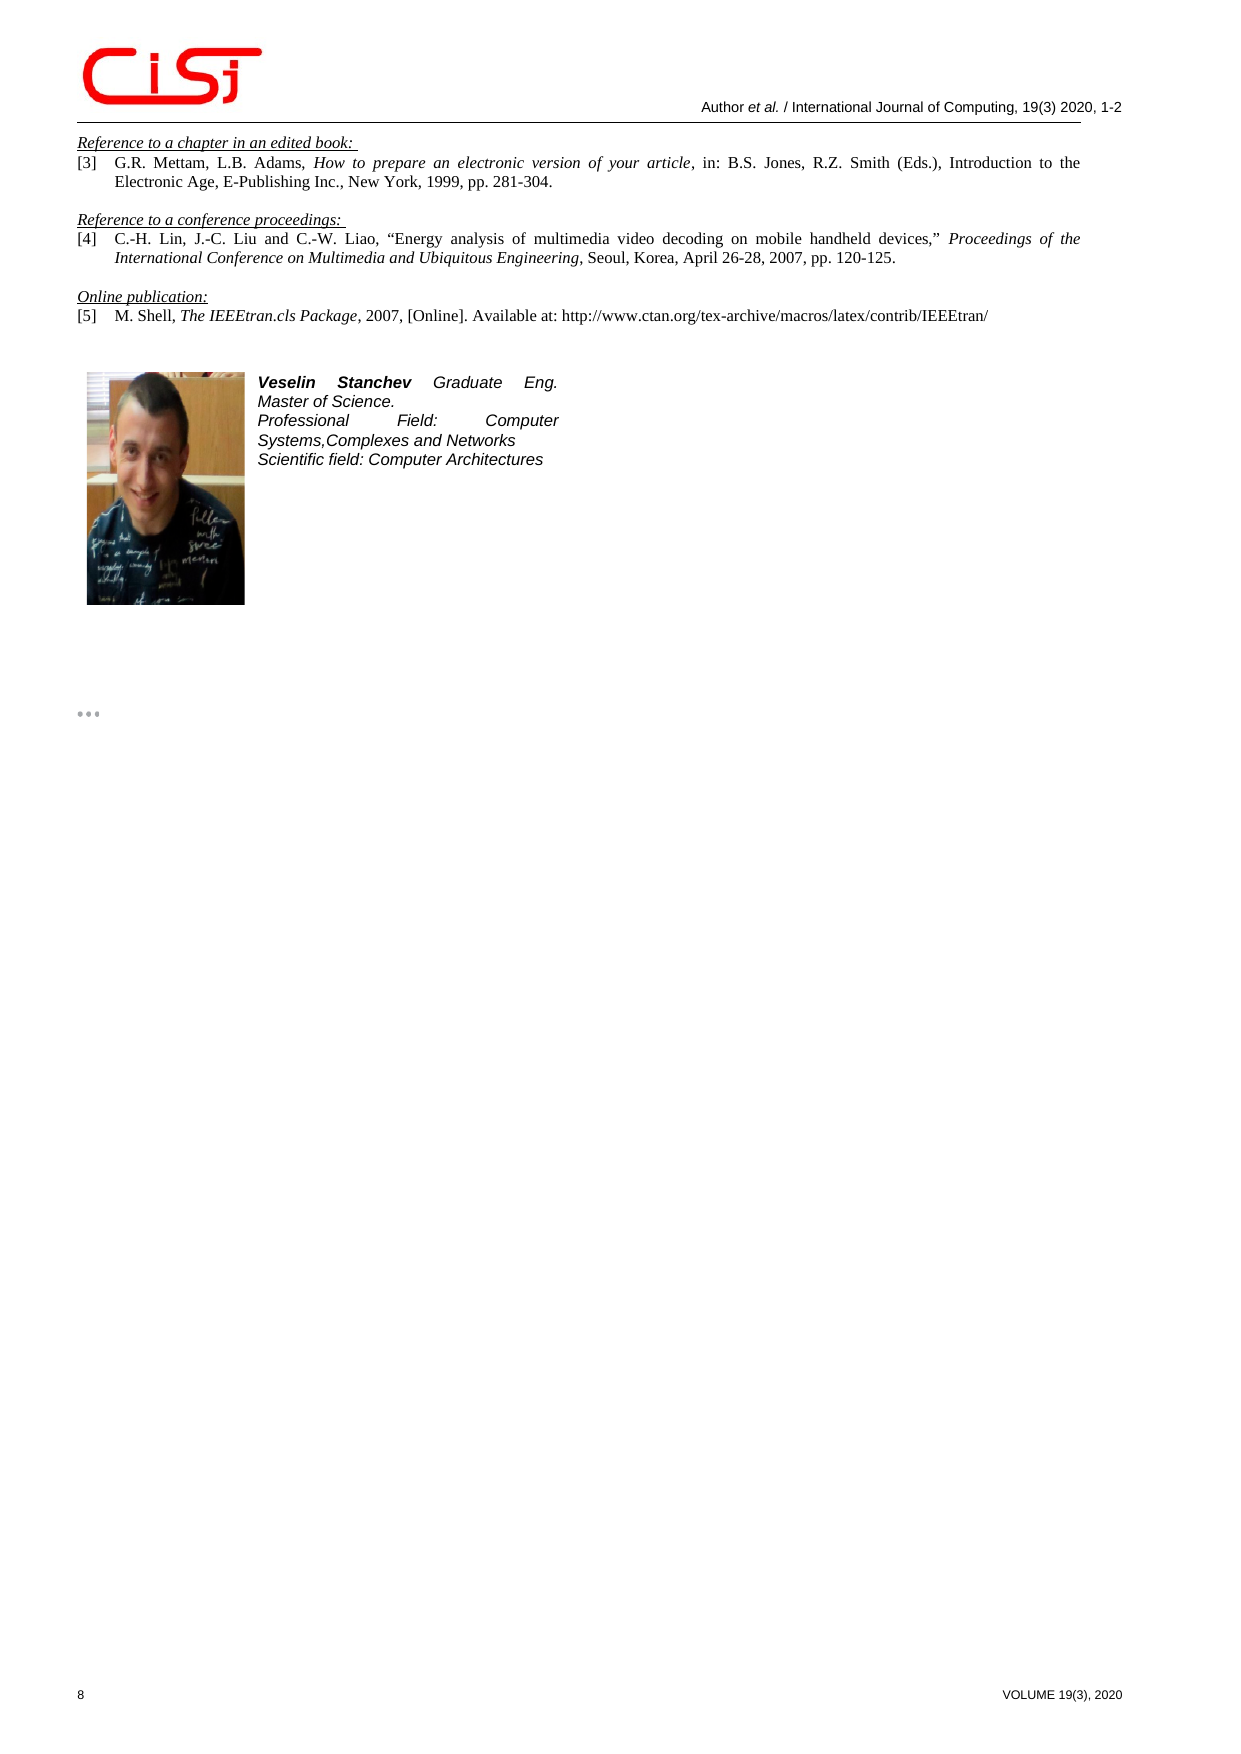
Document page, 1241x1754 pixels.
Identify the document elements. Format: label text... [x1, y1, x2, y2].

text Reference to a conference proceedings: [77, 210, 1081, 229]
text [3] G.R. Mettam, L.B. Adams, How to prepare an electronic version of your article, in: B.S. Jones, R.Z. Smith (Eds.), Introduction to the Electronic Age, E-Publishing Inc., New York, 1999, pp. 281-304. [77, 152, 1081, 191]
table_header [77, 652, 254, 681]
table_header Veselin Stanchev Graduate Eng. Master of Science. Professional Field: Computer Systems,Complexes and Networks Scientific field: Computer Architectures [254, 373, 561, 633]
picture [77, 709, 100, 720]
table_header [77, 373, 254, 633]
text [4] C.-H. Lin, J.-C. Liu and C.-W. Liao, “Energy analysis of multimedia video decoding on mobile handheld devices,” Proceedings of the International Conference on Multimedia and Ubiquitous Engineering, Seoul, Korea, April 26-28, 2007, pp. 120-125. [77, 229, 1081, 267]
text [5] M. Shell, The IEEEtran.cls Package, 2007, [Online]. Available at: http://www.ctan.org/tex-archive/macros/latex/contrib/IEEEtran/ [77, 306, 1081, 325]
picture [86, 372, 245, 605]
table_header [254, 652, 561, 681]
picture [77, 37, 267, 113]
text Online publication: [77, 287, 1081, 306]
text Reference to a chapter in an edited book: [77, 133, 1081, 152]
